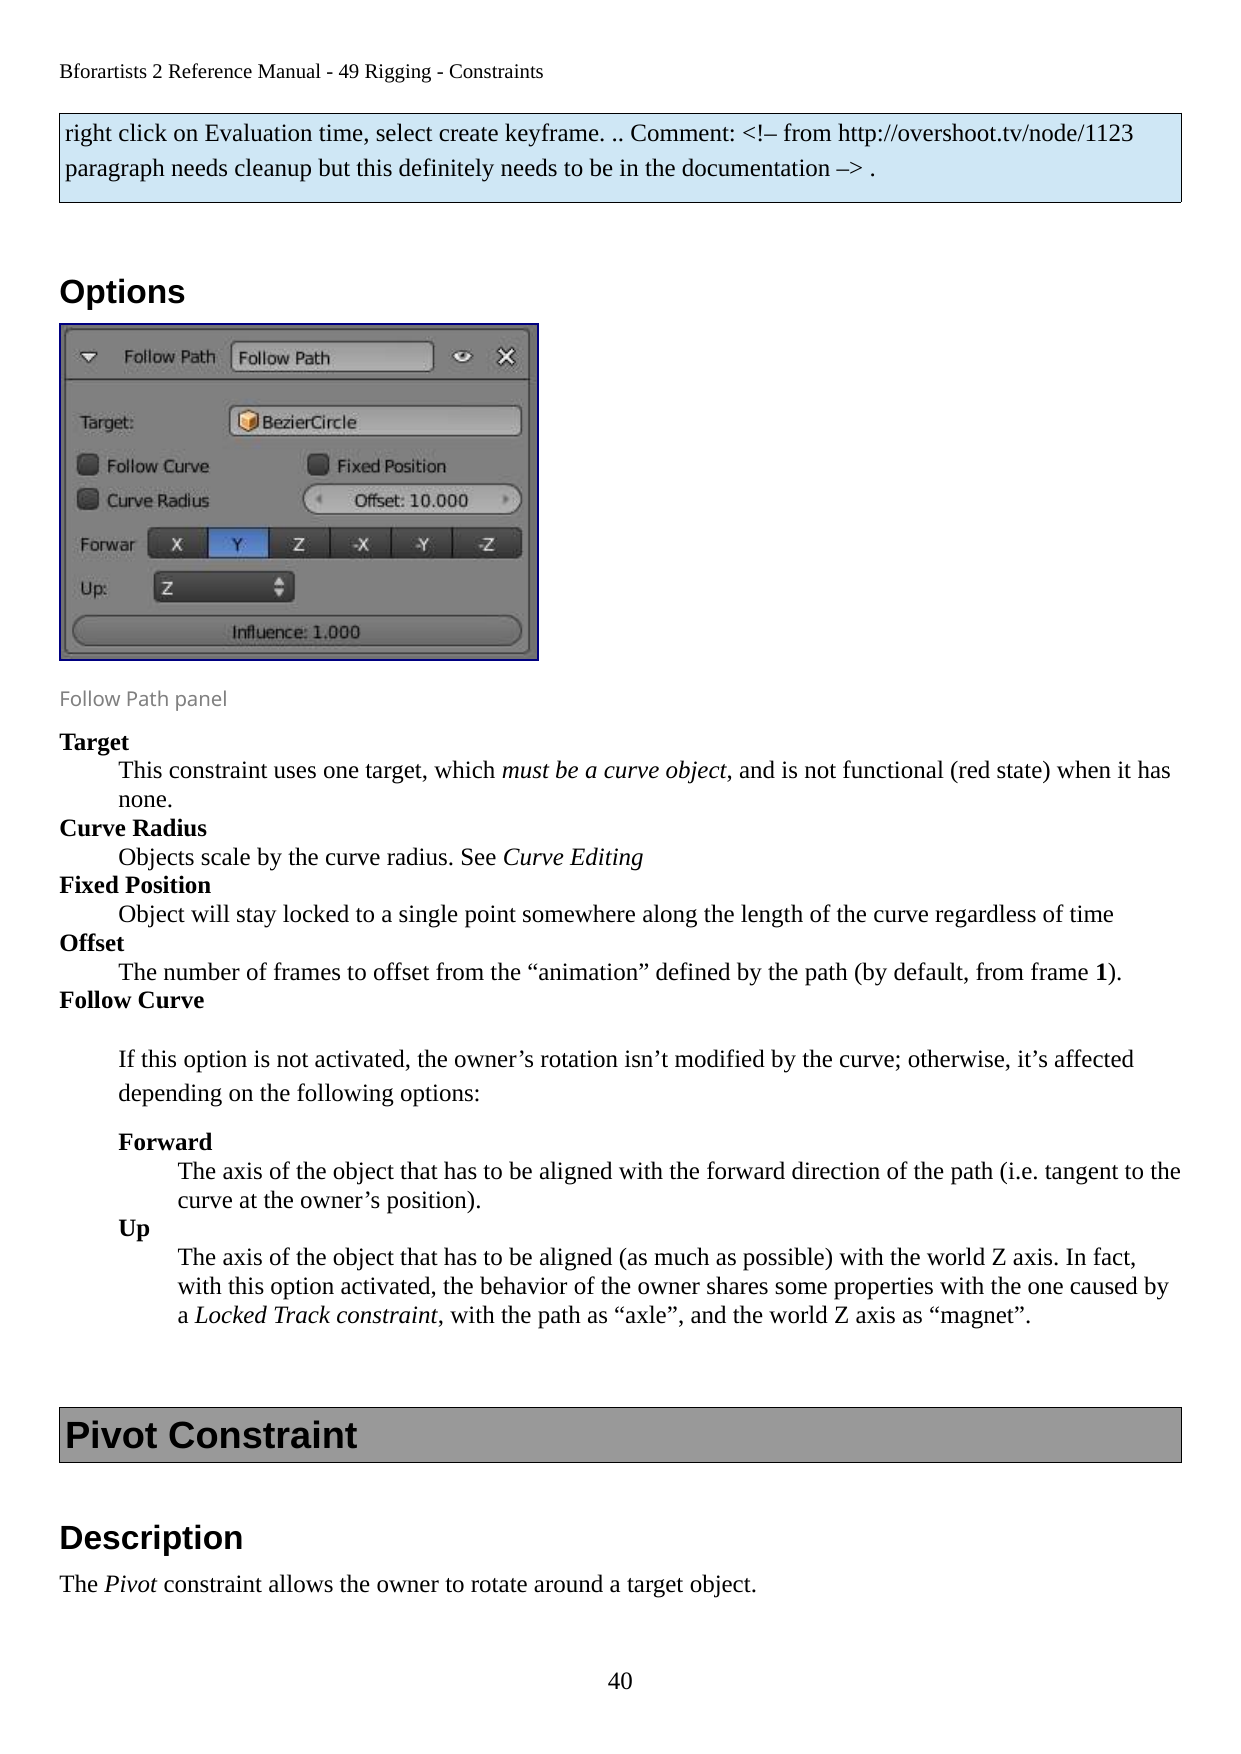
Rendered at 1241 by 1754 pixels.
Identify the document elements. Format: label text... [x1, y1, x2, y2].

list This constraint uses one target, which must be a curve object, and is not functional (red state) when it has none. [118, 755, 1181, 813]
subtitle Follow Curve [59, 985, 1181, 1014]
subtitle Description [59, 1518, 1181, 1556]
subtitle Target [59, 727, 1181, 755]
subtitle Offset [59, 928, 1181, 957]
subtitle Forward [118, 1127, 1181, 1156]
subtitle Options [59, 272, 1181, 311]
list The axis of the object that has to be aligned (as much as possible) with the world Z axis. In fact, with this option activated, the behavior of the owner shares some properties with the one caused by a Locked Track constraint, with the path as “axle”, and the world Z axis as “magnet”. [177, 1242, 1181, 1328]
subtitle Up [118, 1213, 1181, 1242]
table_header Pivot Constraint [60, 1408, 1181, 1462]
text The Pivot constraint allows the owner to rotate around a target object. [59, 1569, 1181, 1597]
list The axis of the object that has to be aligned with the forward direction of the path (i.e. tangent to the curve at the owner’s position). [177, 1156, 1181, 1213]
list Objects scale by the curve radius. See Curve Editing [118, 842, 1181, 870]
list The number of frames to offset from the “animation” defined by the path (by default, from frame 1). [118, 957, 1181, 985]
list Object will stay locked to a single point somewhere along the length of the curve regardless of time [118, 899, 1181, 928]
subtitle Curve Radius [59, 813, 1181, 842]
picture [61, 325, 537, 659]
subtitle Fixed Position [59, 870, 1181, 899]
table_cell right click on Evaluation time, select create keyframe. .. Comment: <!– from http://overshoot.tv/node/1123 paragraph needs cleanup but this definitely needs to be in the documentation –> . [60, 114, 1181, 202]
text Follow Path panel [59, 681, 1181, 712]
text If this option is not activated, the owner’s rotation isn’t modified by the curve; otherwise, it’s affected depending on the following options: [118, 1044, 1181, 1107]
